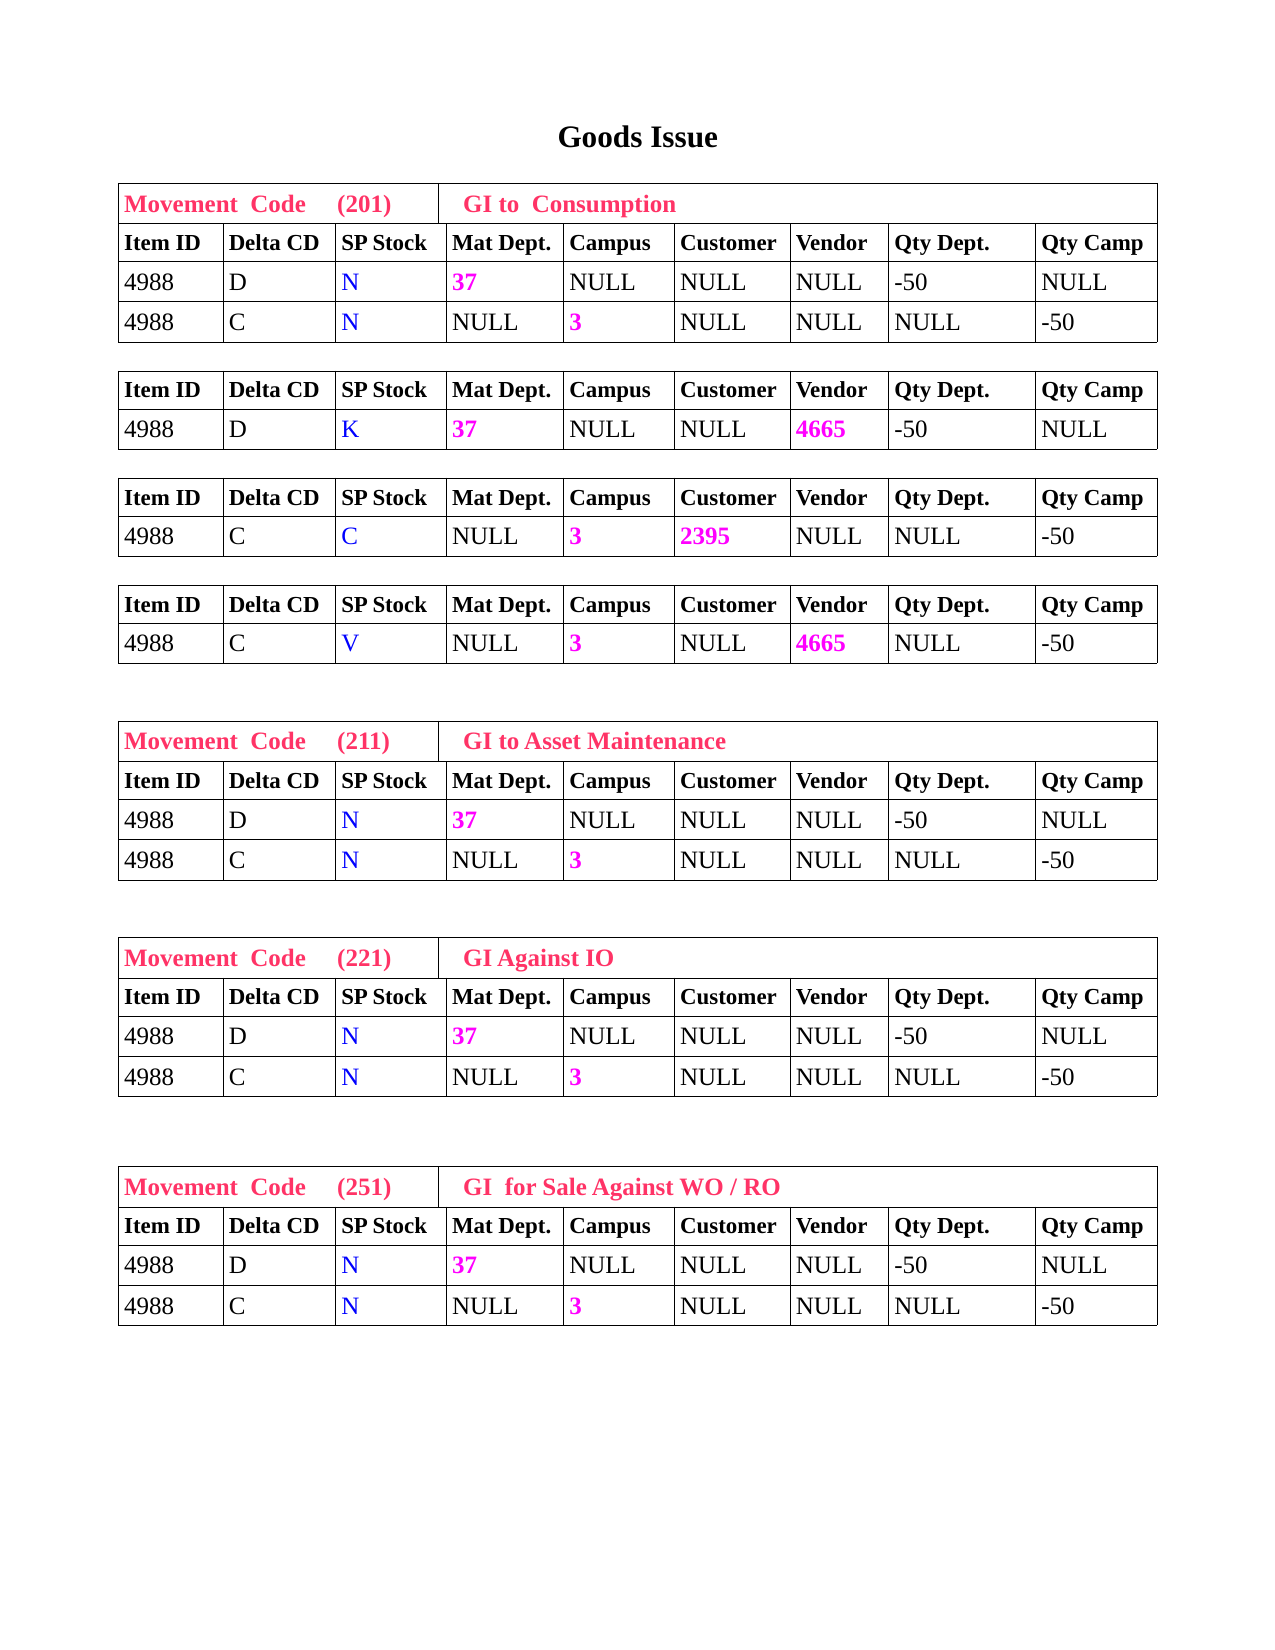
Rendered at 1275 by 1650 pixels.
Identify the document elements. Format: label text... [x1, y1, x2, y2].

table_cell 2395 [675, 517, 790, 556]
table_cell NULL [889, 1057, 1035, 1096]
table_cell NULL [447, 1286, 563, 1325]
table_cell 3 [564, 624, 674, 663]
table_cell N [336, 840, 446, 879]
table_header GI for Sale Against WO / RO [439, 1167, 1157, 1207]
table_cell -50 [1036, 302, 1157, 342]
table_cell 4988 [119, 800, 223, 839]
table_header Customer [675, 762, 790, 799]
text Goods Issue [118, 118, 1157, 154]
table_header Campus [564, 762, 674, 799]
table_cell NULL [675, 624, 790, 663]
table_header Item ID [119, 1208, 223, 1244]
table_cell NULL [791, 1057, 888, 1096]
table_cell 4988 [119, 1286, 223, 1325]
table_cell 4988 [119, 624, 223, 663]
table_cell V [336, 624, 446, 663]
table_header Movement Code (221) [119, 938, 438, 977]
table_header Customer [675, 979, 790, 1016]
table_cell NULL [675, 1017, 790, 1056]
table_cell 4988 [119, 262, 223, 301]
table_cell NULL [1036, 800, 1157, 839]
table_cell NULL [564, 800, 674, 839]
table_cell 3 [564, 840, 674, 879]
table_header Delta CD [224, 372, 335, 408]
table_cell -50 [1036, 624, 1157, 663]
table_header Delta CD [224, 586, 335, 623]
table_header Qty Camp [1036, 586, 1157, 623]
table_cell 4665 [791, 624, 888, 663]
table_header Delta CD [224, 224, 335, 261]
table_cell 3 [564, 517, 674, 556]
table_cell 37 [447, 800, 563, 839]
table_cell NULL [447, 624, 563, 663]
table_header Qty Dept. [889, 1208, 1035, 1244]
table_header Campus [564, 586, 674, 623]
table_header Qty Dept. [889, 479, 1035, 516]
table_header Vendor [791, 1208, 888, 1244]
table_cell C [224, 624, 335, 663]
table_cell N [336, 262, 446, 301]
table_cell C [336, 517, 446, 556]
table_cell NULL [447, 302, 563, 342]
table_header Mat Dept. [447, 372, 563, 408]
table_header Customer [675, 479, 790, 516]
table_cell 4988 [119, 1057, 223, 1096]
table_cell NULL [791, 1286, 888, 1325]
table_cell D [224, 1246, 335, 1285]
table_header Vendor [791, 224, 888, 261]
table_cell NULL [1036, 1246, 1157, 1285]
table_header Mat Dept. [447, 224, 563, 261]
table_header Item ID [119, 372, 223, 408]
table_header Item ID [119, 586, 223, 623]
table_cell -50 [1036, 1057, 1157, 1096]
table_cell 4988 [119, 1017, 223, 1056]
table_header Qty Dept. [889, 586, 1035, 623]
table_cell NULL [675, 1286, 790, 1325]
table_header Delta CD [224, 479, 335, 516]
table_header Vendor [791, 372, 888, 408]
table_header Item ID [119, 762, 223, 799]
table_cell NULL [1036, 1017, 1157, 1056]
table_cell 37 [447, 410, 563, 449]
table_header SP Stock [336, 224, 446, 261]
table_cell 37 [447, 262, 563, 301]
table_header Item ID [119, 479, 223, 516]
table_cell -50 [889, 1246, 1035, 1285]
table_cell NULL [791, 840, 888, 879]
table_cell 4988 [119, 410, 223, 449]
table_cell NULL [1036, 262, 1157, 301]
table_cell -50 [1036, 517, 1157, 556]
table_cell NULL [791, 800, 888, 839]
table_cell 4988 [119, 302, 223, 342]
table_header Qty Dept. [889, 979, 1035, 1016]
table_cell N [336, 1057, 446, 1096]
table_cell NULL [889, 302, 1035, 342]
table_header Delta CD [224, 979, 335, 1016]
table_cell 4988 [119, 517, 223, 556]
table_header Mat Dept. [447, 479, 563, 516]
table_header GI to Consumption [439, 184, 1157, 223]
table_header Customer [675, 224, 790, 261]
table_header Movement Code (251) [119, 1167, 438, 1207]
table_header Customer [675, 1208, 790, 1244]
table_cell NULL [675, 262, 790, 301]
table_header Mat Dept. [447, 762, 563, 799]
table_cell 37 [447, 1017, 563, 1056]
table_cell -50 [889, 410, 1035, 449]
table_header Vendor [791, 762, 888, 799]
table_header Qty Camp [1036, 372, 1157, 408]
table_cell -50 [1036, 840, 1157, 879]
table_header Vendor [791, 979, 888, 1016]
table_cell N [336, 302, 446, 342]
table_cell 4665 [791, 410, 888, 449]
table_cell K [336, 410, 446, 449]
table_header Movement Code (211) [119, 722, 438, 761]
table_header Item ID [119, 224, 223, 261]
table_cell NULL [791, 1246, 888, 1285]
table_cell -50 [889, 1017, 1035, 1056]
table_header Movement Code (201) [119, 184, 438, 223]
table_header Qty Camp [1036, 762, 1157, 799]
table_header Campus [564, 479, 674, 516]
table_cell NULL [564, 410, 674, 449]
table_header Campus [564, 372, 674, 408]
table_header Vendor [791, 479, 888, 516]
table_header SP Stock [336, 979, 446, 1016]
table_cell 37 [447, 1246, 563, 1285]
table_header Delta CD [224, 762, 335, 799]
table_cell NULL [791, 1017, 888, 1056]
table_header GI Against IO [439, 938, 1157, 977]
table_cell NULL [675, 302, 790, 342]
table_cell N [336, 800, 446, 839]
table_header Qty Camp [1036, 1208, 1157, 1244]
table_header SP Stock [336, 586, 446, 623]
table_cell NULL [564, 262, 674, 301]
table_header Campus [564, 224, 674, 261]
table_cell D [224, 1017, 335, 1056]
table_cell NULL [447, 517, 563, 556]
table_cell NULL [564, 1246, 674, 1285]
table_cell NULL [675, 800, 790, 839]
table_header SP Stock [336, 479, 446, 516]
table_cell 3 [564, 302, 674, 342]
table_header Vendor [791, 586, 888, 623]
table_header SP Stock [336, 1208, 446, 1244]
table_cell 3 [564, 1057, 674, 1096]
table_header Customer [675, 586, 790, 623]
table_cell NULL [889, 517, 1035, 556]
table_header Item ID [119, 979, 223, 1016]
table_header Qty Dept. [889, 372, 1035, 408]
table_cell NULL [889, 624, 1035, 663]
table_cell N [336, 1246, 446, 1285]
table_cell NULL [675, 840, 790, 879]
table_cell NULL [447, 1057, 563, 1096]
table_header Delta CD [224, 1208, 335, 1244]
table_header Mat Dept. [447, 979, 563, 1016]
table_cell -50 [1036, 1286, 1157, 1325]
table_cell N [336, 1286, 446, 1325]
table_cell C [224, 840, 335, 879]
table_cell NULL [564, 1017, 674, 1056]
table_cell NULL [791, 517, 888, 556]
table_cell D [224, 410, 335, 449]
table_cell NULL [791, 302, 888, 342]
table_header Campus [564, 979, 674, 1016]
table_cell NULL [675, 1057, 790, 1096]
table_cell NULL [791, 262, 888, 301]
table_cell C [224, 302, 335, 342]
table_cell D [224, 800, 335, 839]
table_cell C [224, 1057, 335, 1096]
table_cell 4988 [119, 840, 223, 879]
table_cell C [224, 1286, 335, 1325]
table_cell NULL [889, 1286, 1035, 1325]
table_header Campus [564, 1208, 674, 1244]
table_cell NULL [675, 1246, 790, 1285]
table_header Customer [675, 372, 790, 408]
table_header Qty Camp [1036, 979, 1157, 1016]
table_header Qty Camp [1036, 224, 1157, 261]
table_cell -50 [889, 800, 1035, 839]
table_cell NULL [447, 840, 563, 879]
table_header SP Stock [336, 372, 446, 408]
table_cell D [224, 262, 335, 301]
table_header Qty Camp [1036, 479, 1157, 516]
table_header Qty Dept. [889, 762, 1035, 799]
table_header Qty Dept. [889, 224, 1035, 261]
table_cell N [336, 1017, 446, 1056]
table_header GI to Asset Maintenance [439, 722, 1157, 761]
table_header Mat Dept. [447, 586, 563, 623]
table_cell -50 [889, 262, 1035, 301]
table_cell NULL [675, 410, 790, 449]
table_header Mat Dept. [447, 1208, 563, 1244]
table_header SP Stock [336, 762, 446, 799]
table_cell 3 [564, 1286, 674, 1325]
table_cell NULL [1036, 410, 1157, 449]
table_cell C [224, 517, 335, 556]
table_cell NULL [889, 840, 1035, 879]
table_cell 4988 [119, 1246, 223, 1285]
